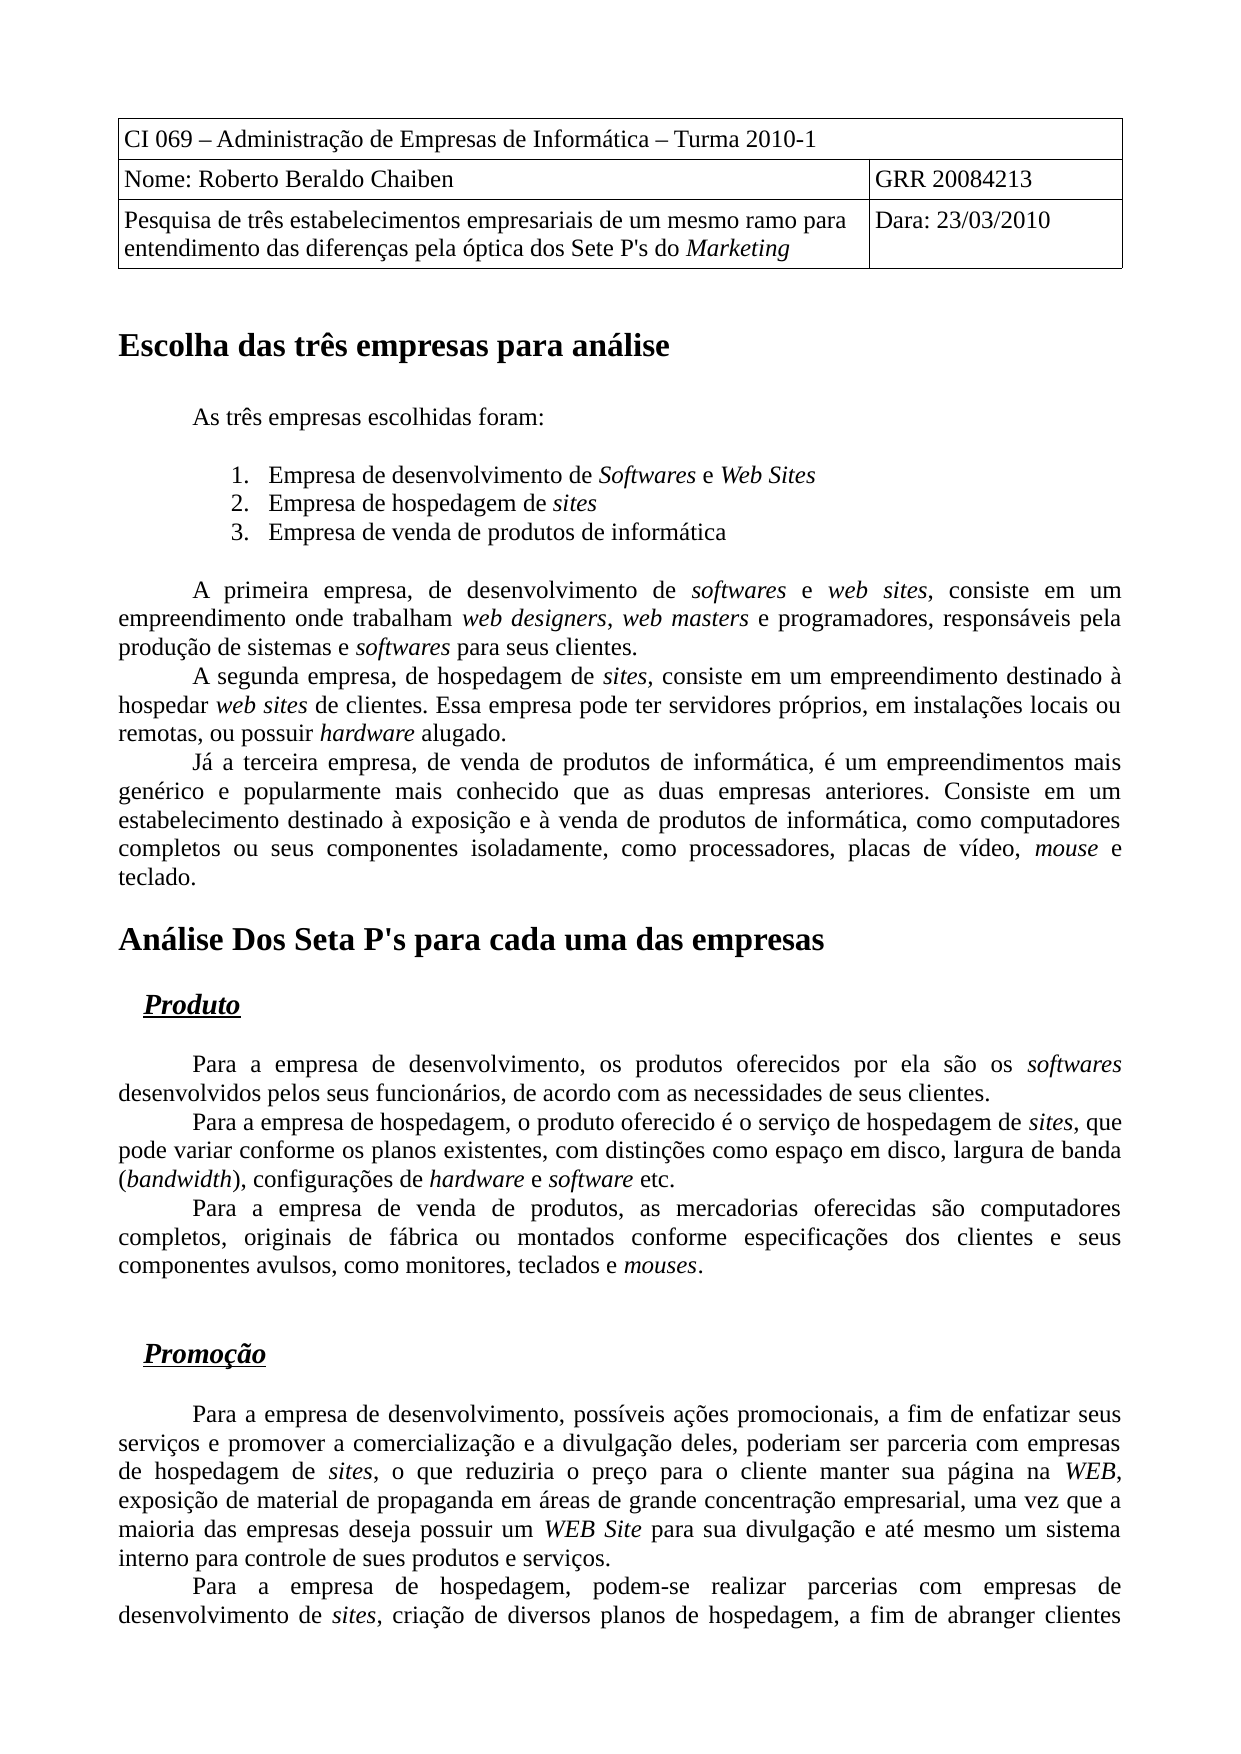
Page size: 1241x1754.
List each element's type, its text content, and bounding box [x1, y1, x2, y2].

list Empresa de hospedagem de sites [231, 488, 1122, 517]
list Empresa de venda de produtos de informática [231, 517, 1122, 546]
text Para a empresa de hospedagem, podem-se realizar parcerias com empresas de desenvolvimento de sites, criação de diversos planos de hospedagem, a fim de abranger clientes [118, 1571, 1122, 1629]
text Para a empresa de hospedagem, o produto oferecido é o serviço de hospedagem de sites, que pode variar conforme os planos existentes, com distinções como espaço em disco, largura de banda (bandwidth), configurações de hardware e software etc. [118, 1107, 1122, 1193]
text Para a empresa de desenvolvimento, os produtos oferecidos por ela são os softwares desenvolvidos pelos seus funcionários, de acordo com as necessidades de seus clientes. [118, 1049, 1122, 1107]
text Promoção [118, 1337, 1122, 1370]
table_header GRR 20084213 [870, 160, 1122, 199]
table_cell Dara: 23/03/2010 [870, 200, 1122, 268]
list Empresa de desenvolvimento de Softwares e Web Sites [231, 460, 1122, 488]
text Para a empresa de desenvolvimento, possíveis ações promocionais, a fim de enfatizar seus serviços e promover a comercialização e a divulgação deles, poderiam ser parceria com empresas de hospedagem de sites, o que reduziria o preço para o cliente manter sua página na WEB, exposição de material de propaganda em áreas de grande concentração empresarial, uma vez que a maioria das empresas deseja possuir um WEB Site para sua divulgação e até mesmo um sistema interno para controle de sues produtos e serviços. [118, 1399, 1122, 1571]
text Análise Dos Seta P's para cada uma das empresas [118, 920, 1122, 958]
table_header Nome: Roberto Beraldo Chaiben [119, 160, 869, 199]
text A segunda empresa, de hospedagem de sites, consiste em um empreendimento destinado à hospedar web sites de clientes. Essa empresa pode ter servidores próprios, em instalações locais ou remotas, ou possuir hardware alugado. [118, 661, 1122, 747]
text As três empresas escolhidas foram: [118, 402, 1122, 431]
table_header CI 069 – Administração de Empresas de Informática – Turma 2010-1 [119, 119, 1122, 158]
text A primeira empresa, de desenvolvimento de softwares e web sites, consiste em um empreendimento onde trabalham web designers, web masters e programadores, responsáveis pela produção de sistemas e softwares para seus clientes. [118, 575, 1122, 661]
table_cell Pesquisa de três estabelecimentos empresariais de um mesmo ramo para entendimento das diferenças pela óptica dos Sete P's do Marketing [119, 200, 869, 268]
text Para a empresa de venda de produtos, as mercadorias oferecidas são computadores completos, originais de fábrica ou montados conforme especificações dos clientes e seus componentes avulsos, como monitores, teclados e mouses. [118, 1193, 1122, 1279]
text Já a terceira empresa, de venda de produtos de informática, é um empreendimentos mais genérico e popularmente mais conhecido que as duas empresas anteriores. Consiste em um estabelecimento destinado à exposição e à venda de produtos de informática, como computadores completos ou seus componentes isoladamente, como processadores, placas de vídeo, mouse e teclado. [118, 747, 1122, 891]
text Produto [118, 987, 1122, 1020]
text Escolha das três empresas para análise [118, 326, 1122, 364]
